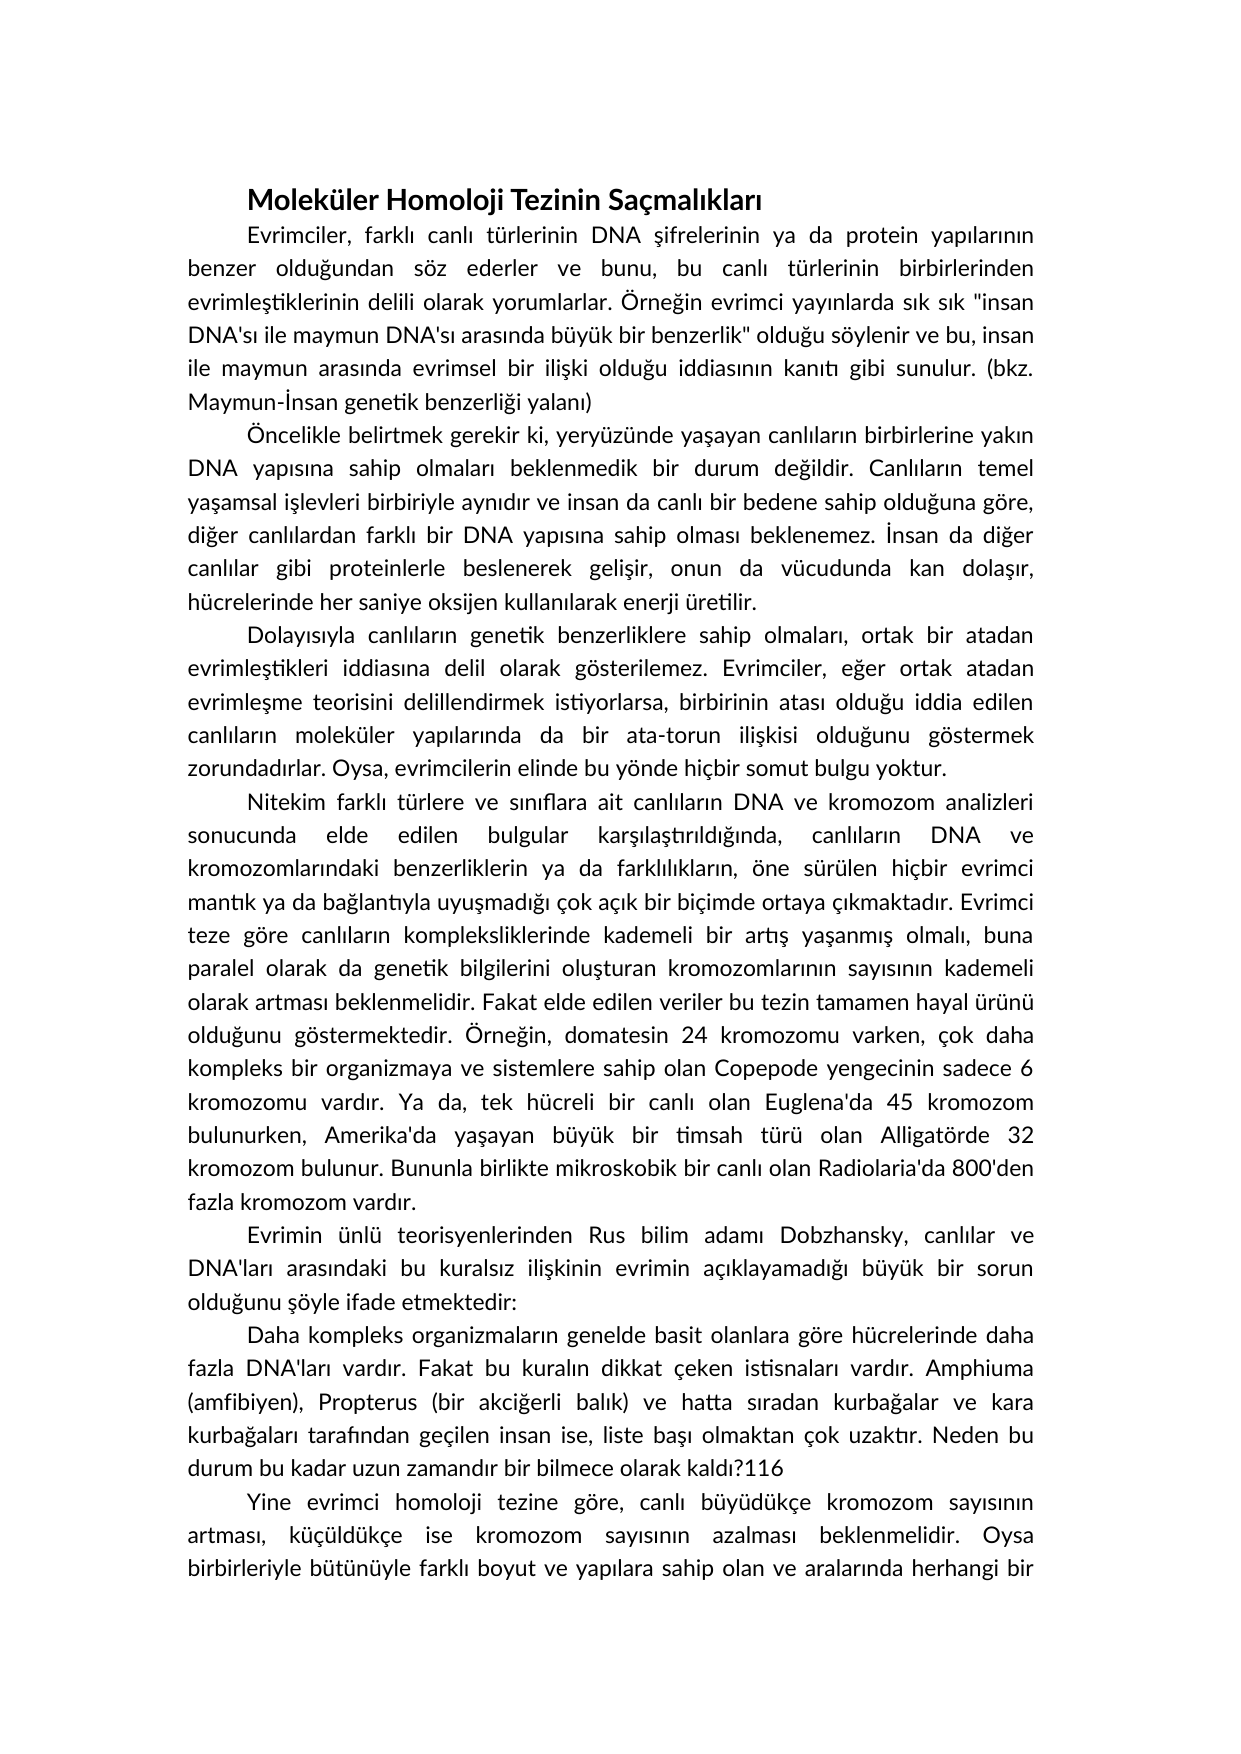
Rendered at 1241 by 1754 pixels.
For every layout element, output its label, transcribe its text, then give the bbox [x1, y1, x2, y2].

text Evrimin ünlü teorisyenlerinden Rus bilim adamı Dobzhansky, canlılar ve DNA'ları arasındaki bu kuralsız ilişkinin evrimin açıklayamadığı büyük bir sorun olduğunu şöyle ifade etmektedir: [187, 1217, 1035, 1317]
text Evrimciler, farklı canlı türlerinin DNA şifrelerinin ya da protein yapılarının benzer olduğundan söz ederler ve bunu, bu canlı türlerinin birbirlerinden evrimleştiklerinin delili olarak yorumlarlar. Örneğin evrimci yayınlarda sık sık "insan DNA'sı ile maymun DNA'sı arasında büyük bir benzerlik" olduğu söylenir ve bu, insan ile maymun arasında evrimsel bir ilişki olduğu iddiasının kanıtı gibi sunulur. (bkz. Maymun-İnsan genetik benzerliği yalanı) [187, 217, 1035, 417]
subtitle Moleküler Homoloji Tezinin Saçmalıkları [187, 183, 1035, 217]
text Öncelikle belirtmek gerekir ki, yeryüzünde yaşayan canlıların birbirlerine yakın DNA yapısına sahip olmaları beklenmedik bir durum değildir. Canlıların temel yaşamsal işlevleri birbiriyle aynıdır ve insan da canlı bir bedene sahip olduğuna göre, diğer canlılardan farklı bir DNA yapısına sahip olması beklenemez. İnsan da diğer canlılar gibi proteinlerle beslenerek gelişir, onun da vücudunda kan dolaşır, hücrelerinde her saniye oksijen kullanılarak enerji üretilir. [187, 417, 1035, 617]
text Daha kompleks organizmaların genelde basit olanlara göre hücrelerinde daha fazla DNA'ları vardır. Fakat bu kuralın dikkat çeken istisnaları vardır. Amphiuma (amfibiyen), Propterus (bir akciğerli balık) ve hatta sıradan kurbağalar ve kara kurbağaları tarafından geçilen insan ise, liste başı olmaktan çok uzaktır. Neden bu durum bu kadar uzun zamandır bir bilmece olarak kaldı?116 [187, 1317, 1035, 1483]
text Yine evrimci homoloji tezine göre, canlı büyüdükçe kromozom sayısının artması, küçüldükçe ise kromozom sayısının azalması beklenmelidir. Oysa birbirleriyle bütünüyle farklı boyut ve yapılara sahip olan ve aralarında herhangi bir [187, 1483, 1035, 1583]
text Dolayısıyla canlıların genetik benzerliklere sahip olmaları, ortak bir atadan evrimleştikleri iddiasına delil olarak gösterilemez. Evrimciler, eğer ortak atadan evrimleşme teorisini delillendirmek istiyorlarsa, birbirinin atası olduğu iddia edilen canlıların moleküler yapılarında da bir ata-torun ilişkisi olduğunu göstermek zorundadırlar. Oysa, evrimcilerin elinde bu yönde hiçbir somut bulgu yoktur. [187, 617, 1035, 783]
text Nitekim farklı türlere ve sınıflara ait canlıların DNA ve kromozom analizleri sonucunda elde edilen bulgular karşılaştırıldığında, canlıların DNA ve kromozomlarındaki benzerliklerin ya da farklılıkların, öne sürülen hiçbir evrimci mantık ya da bağlantıyla uyuşmadığı çok açık bir biçimde ortaya çıkmaktadır. Evrimci teze göre canlıların kompleksliklerinde kademeli bir artış yaşanmış olmalı, buna paralel olarak da genetik bilgilerini oluşturan kromozomlarının sayısının kademeli olarak artması beklenmelidir. Fakat elde edilen veriler bu tezin tamamen hayal ürünü olduğunu göstermektedir. Örneğin, domatesin 24 kromozomu varken, çok daha kompleks bir organizmaya ve sistemlere sahip olan Copepode yengecinin sadece 6 kromozomu vardır. Ya da, tek hücreli bir canlı olan Euglena'da 45 kromozom bulunurken, Amerika'da yaşayan büyük bir timsah türü olan Alligatörde 32 kromozom bulunur. Bununla birlikte mikroskobik bir canlı olan Radiolaria'da 800'den fazla kromozom vardır. [187, 783, 1035, 1217]
